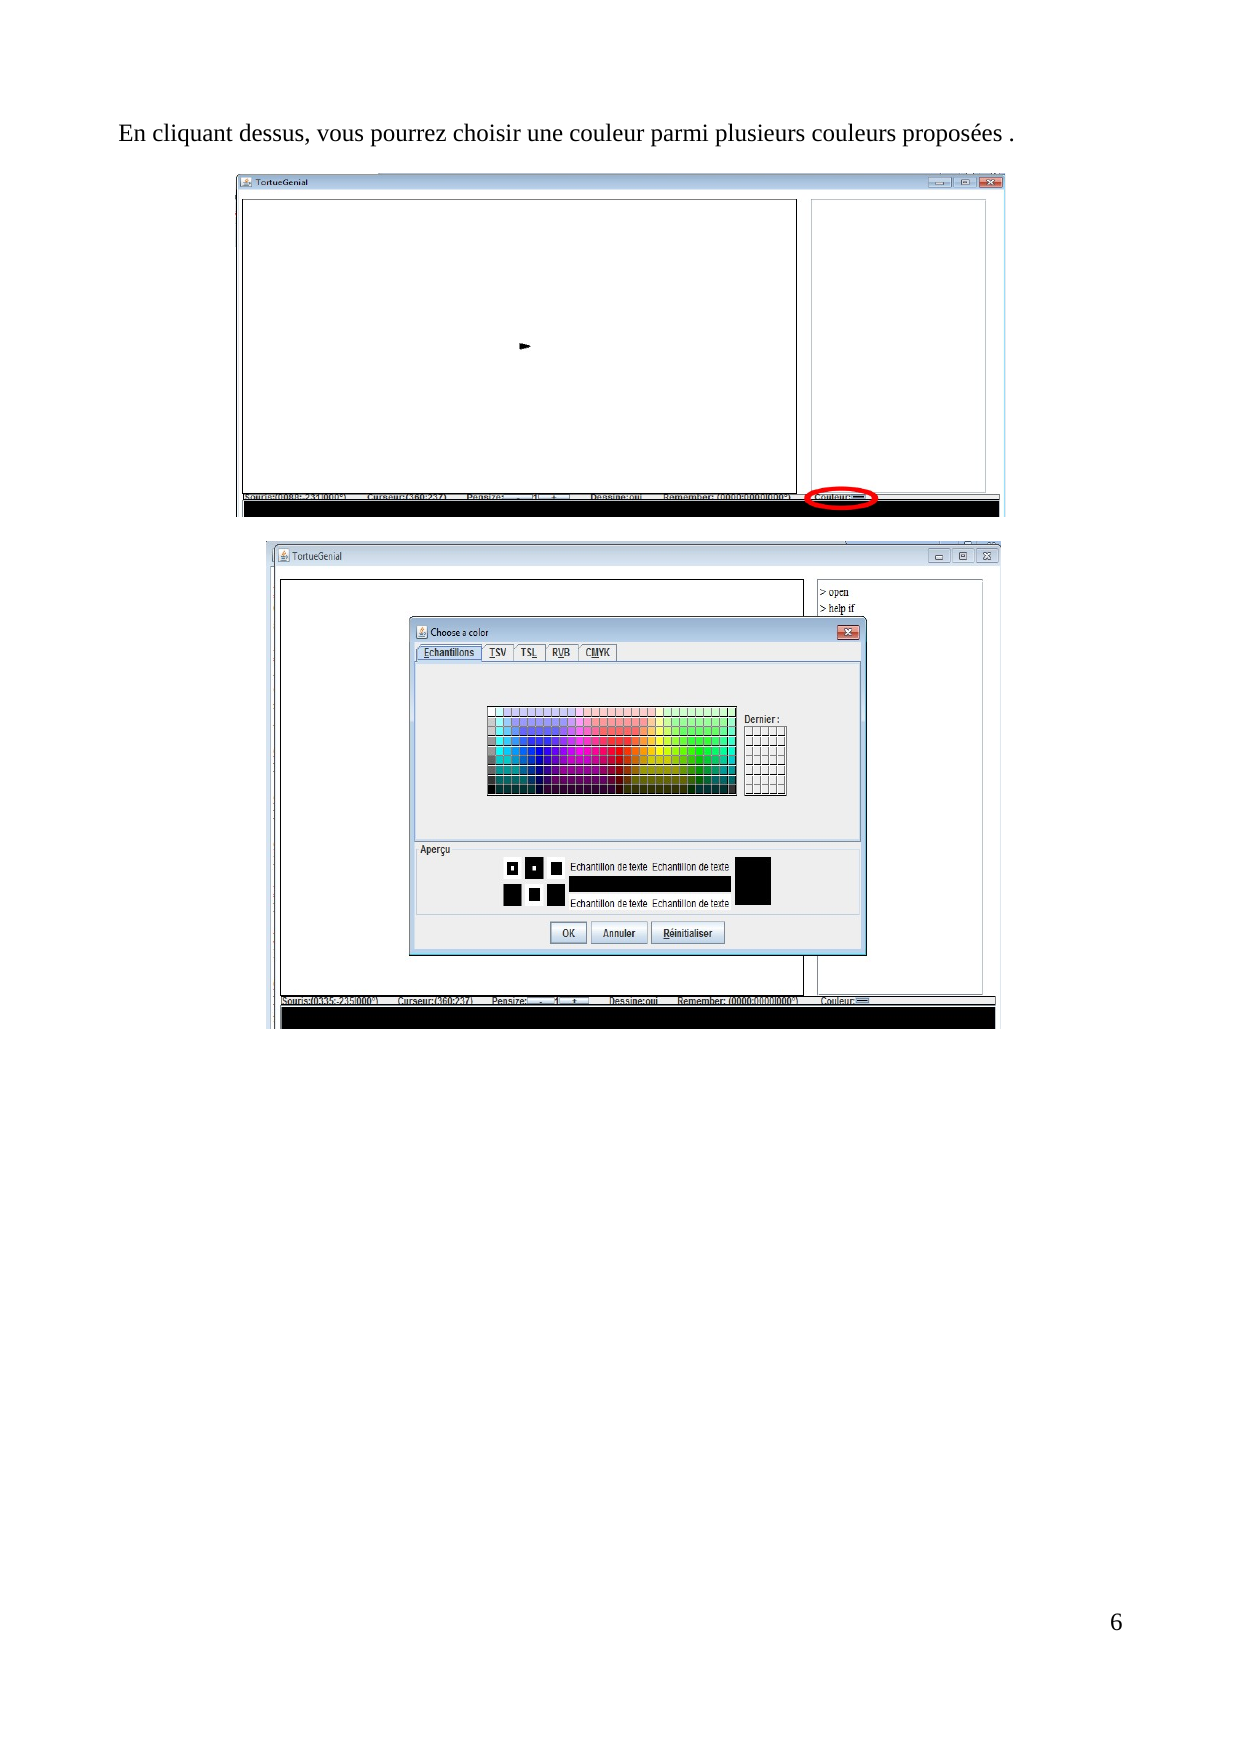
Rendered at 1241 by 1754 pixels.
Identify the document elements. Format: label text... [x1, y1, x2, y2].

picture [235, 173, 1005, 517]
picture [266, 541, 1001, 1029]
text En cliquant dessus, vous pourrez choisir une couleur parmi plusieurs couleurs proposées . [118, 118, 1122, 147]
